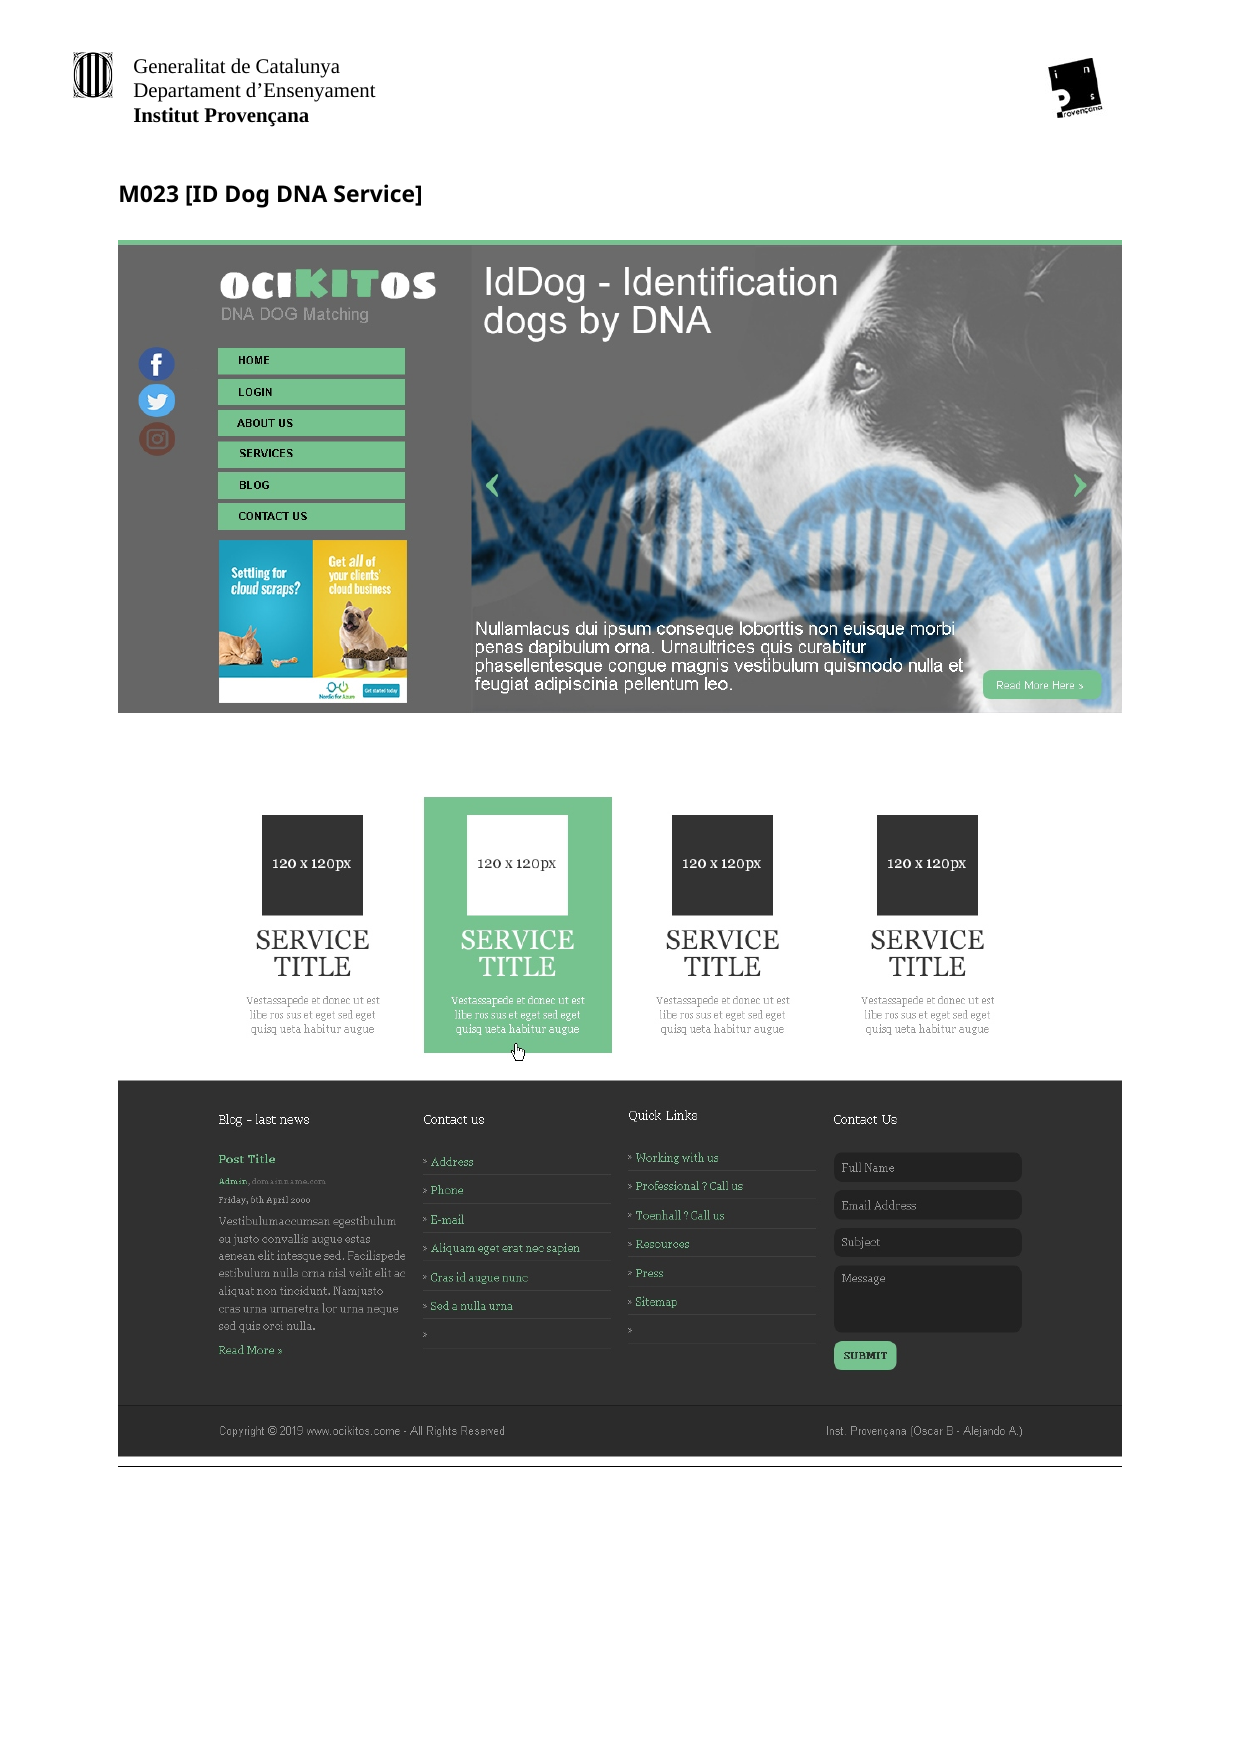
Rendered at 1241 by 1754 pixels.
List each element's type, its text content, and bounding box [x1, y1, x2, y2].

picture [1031, 58, 1118, 118]
text M023 [ID Dog DNA Service] [118, 178, 1122, 209]
picture [73, 52, 113, 98]
picture [118, 240, 1122, 1466]
